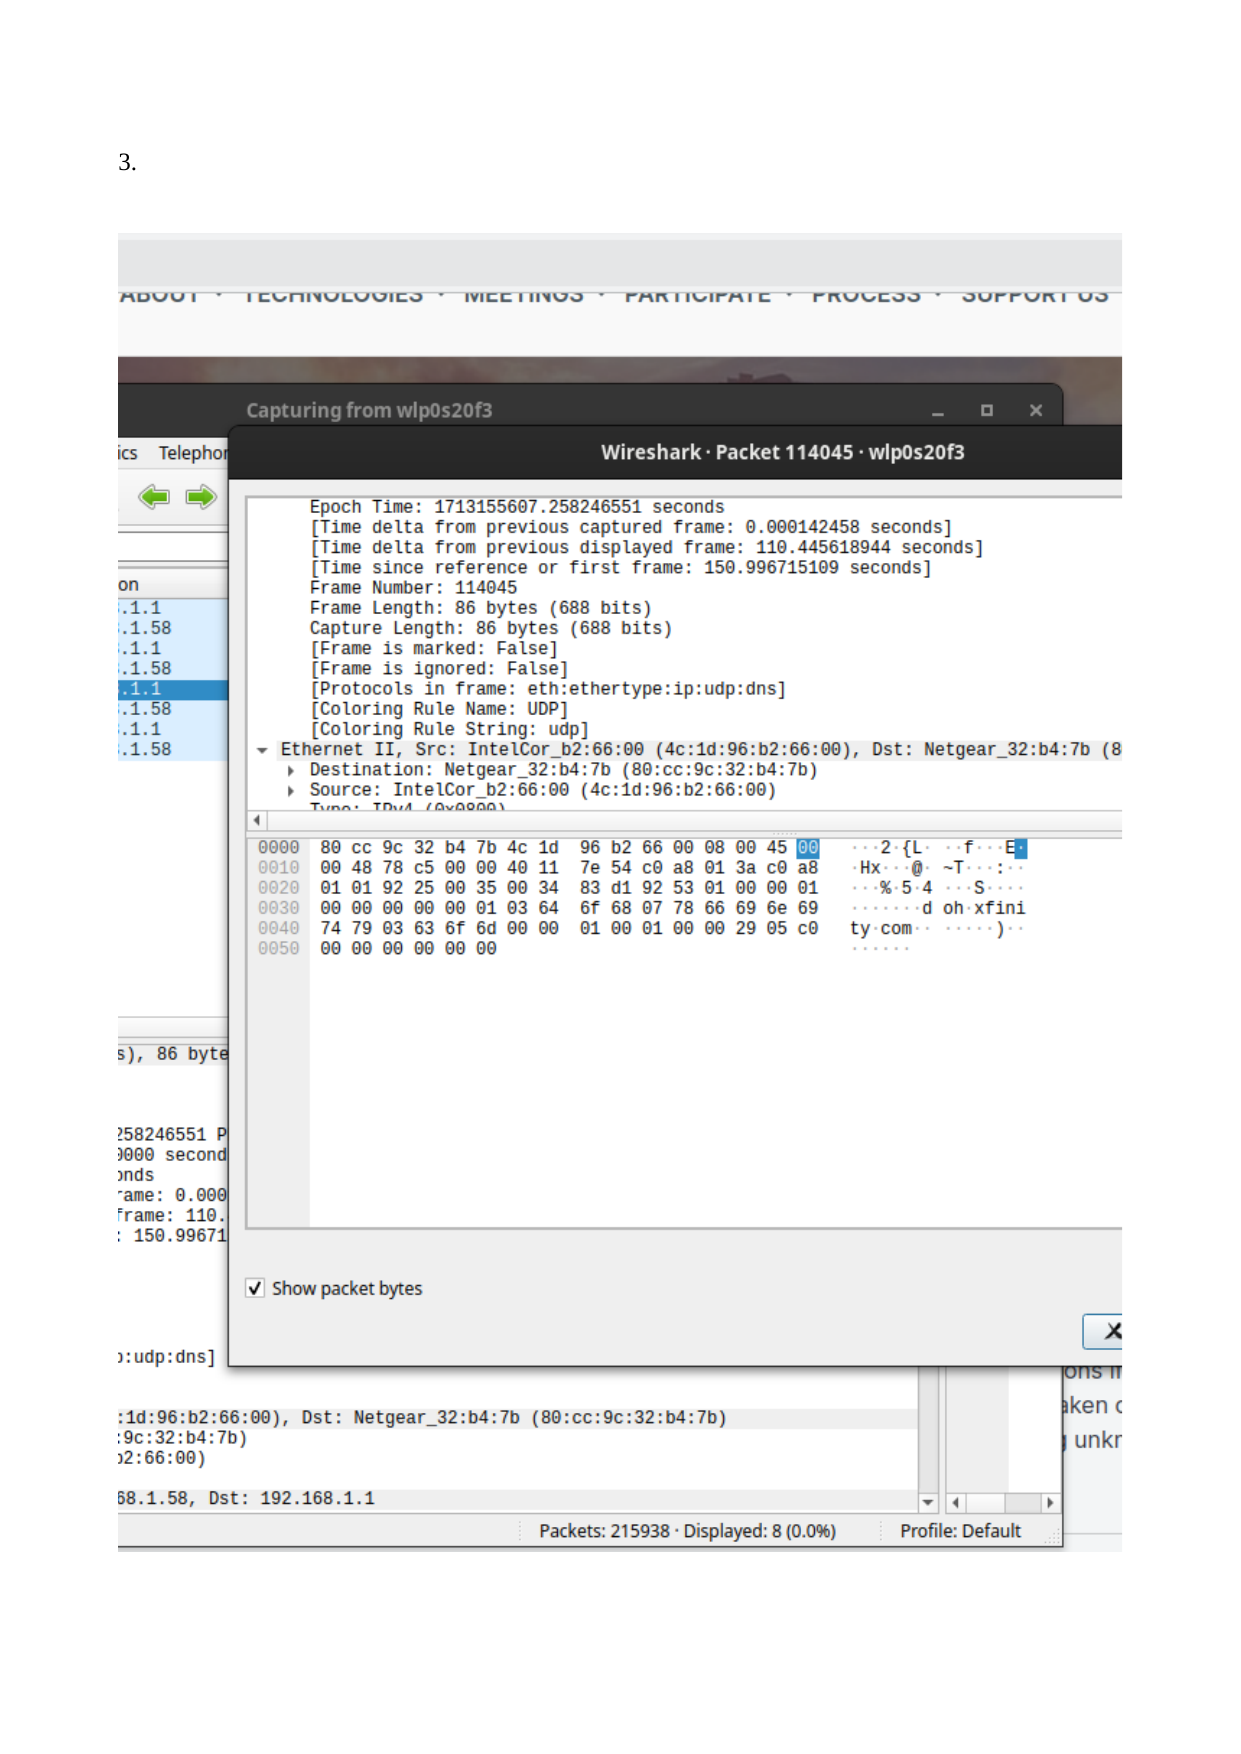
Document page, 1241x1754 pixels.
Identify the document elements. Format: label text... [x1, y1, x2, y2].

text 3. [118, 147, 1122, 176]
picture [118, 233, 1123, 1552]
